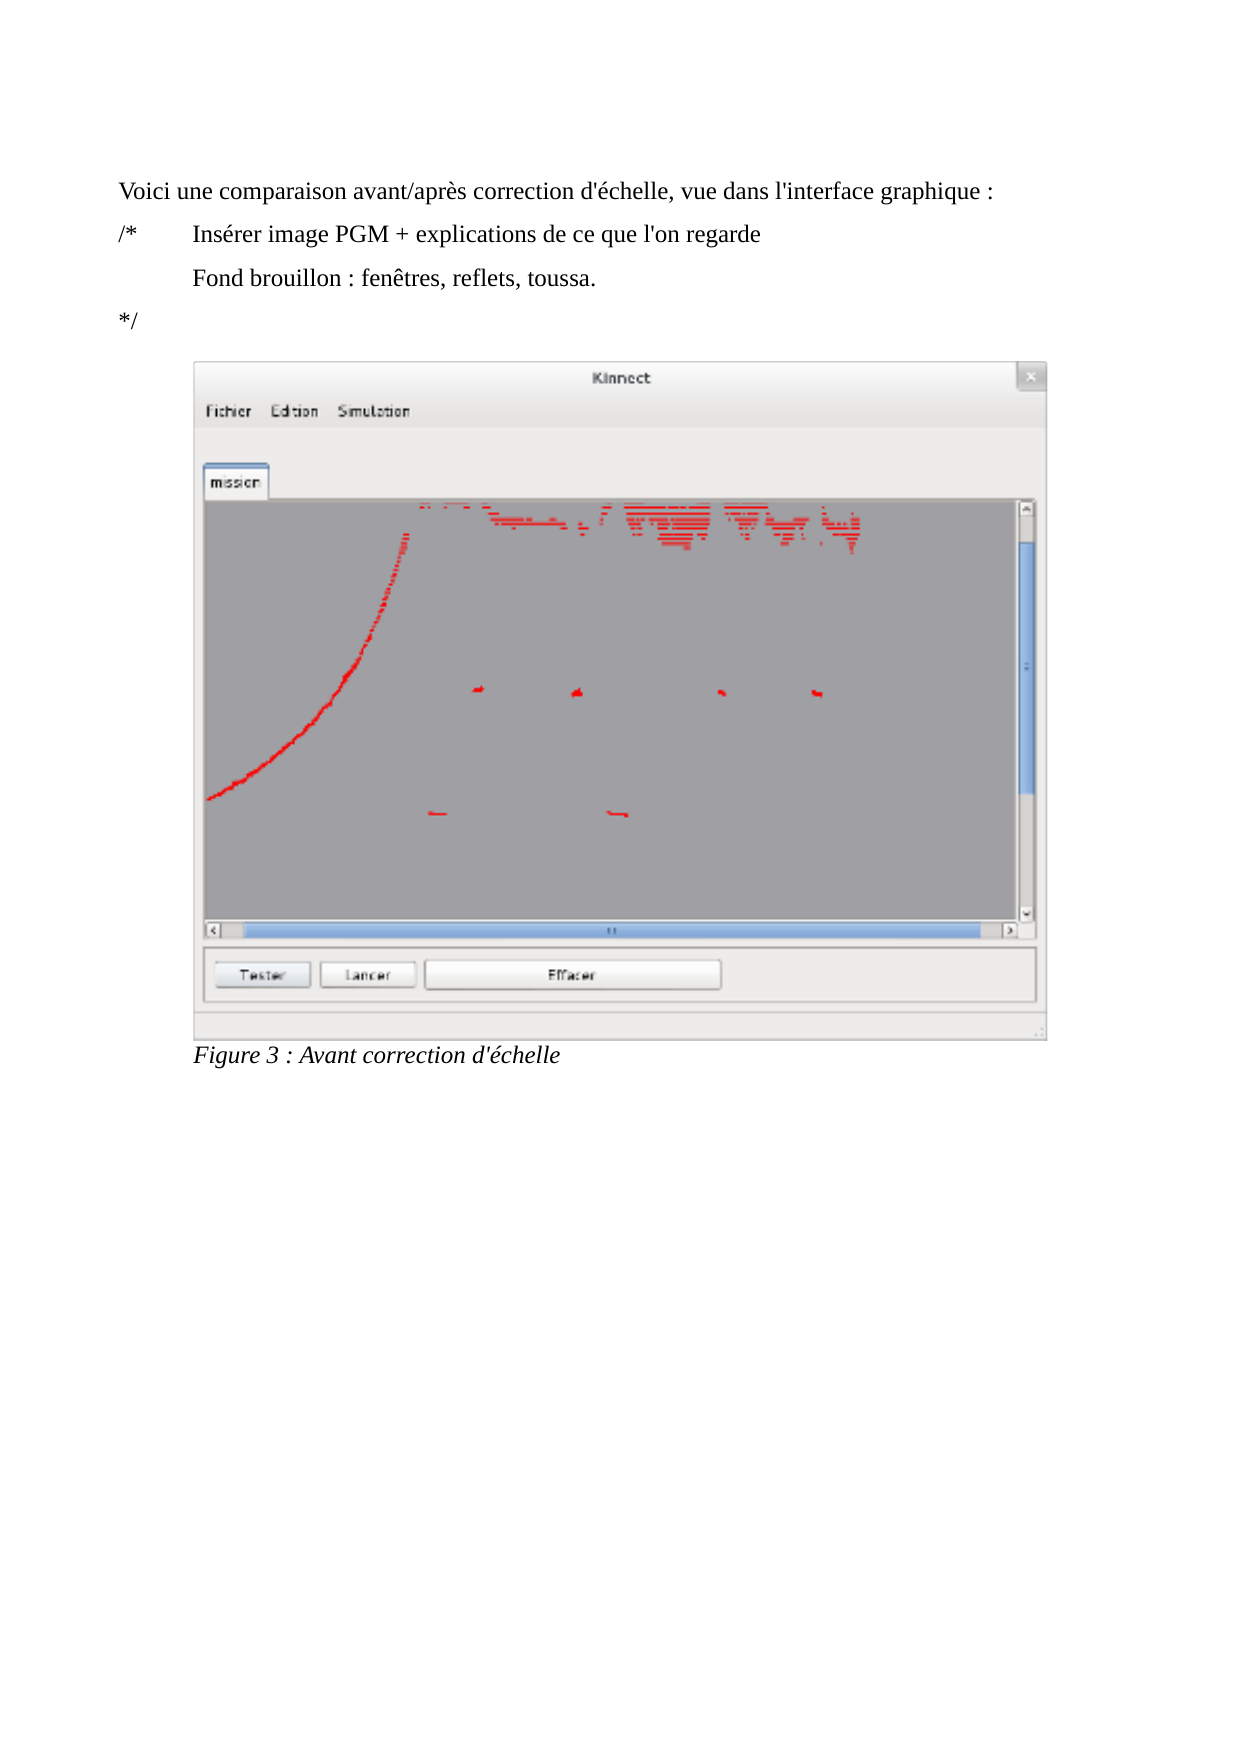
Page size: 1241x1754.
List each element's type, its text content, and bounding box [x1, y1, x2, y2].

text */ [118, 306, 1122, 334]
picture [193, 361, 1048, 1041]
text /* Insérer image PGM + explications de ce que l'on regarde [118, 219, 1122, 248]
text Figure 3 : Avant correction d'échelle [193, 1041, 1047, 1069]
text Fond brouillon : fenêtres, reflets, toussa. [118, 263, 1122, 291]
text Voici une comparaison avant/après correction d'échelle, vue dans l'interface graphique : [118, 176, 1122, 205]
